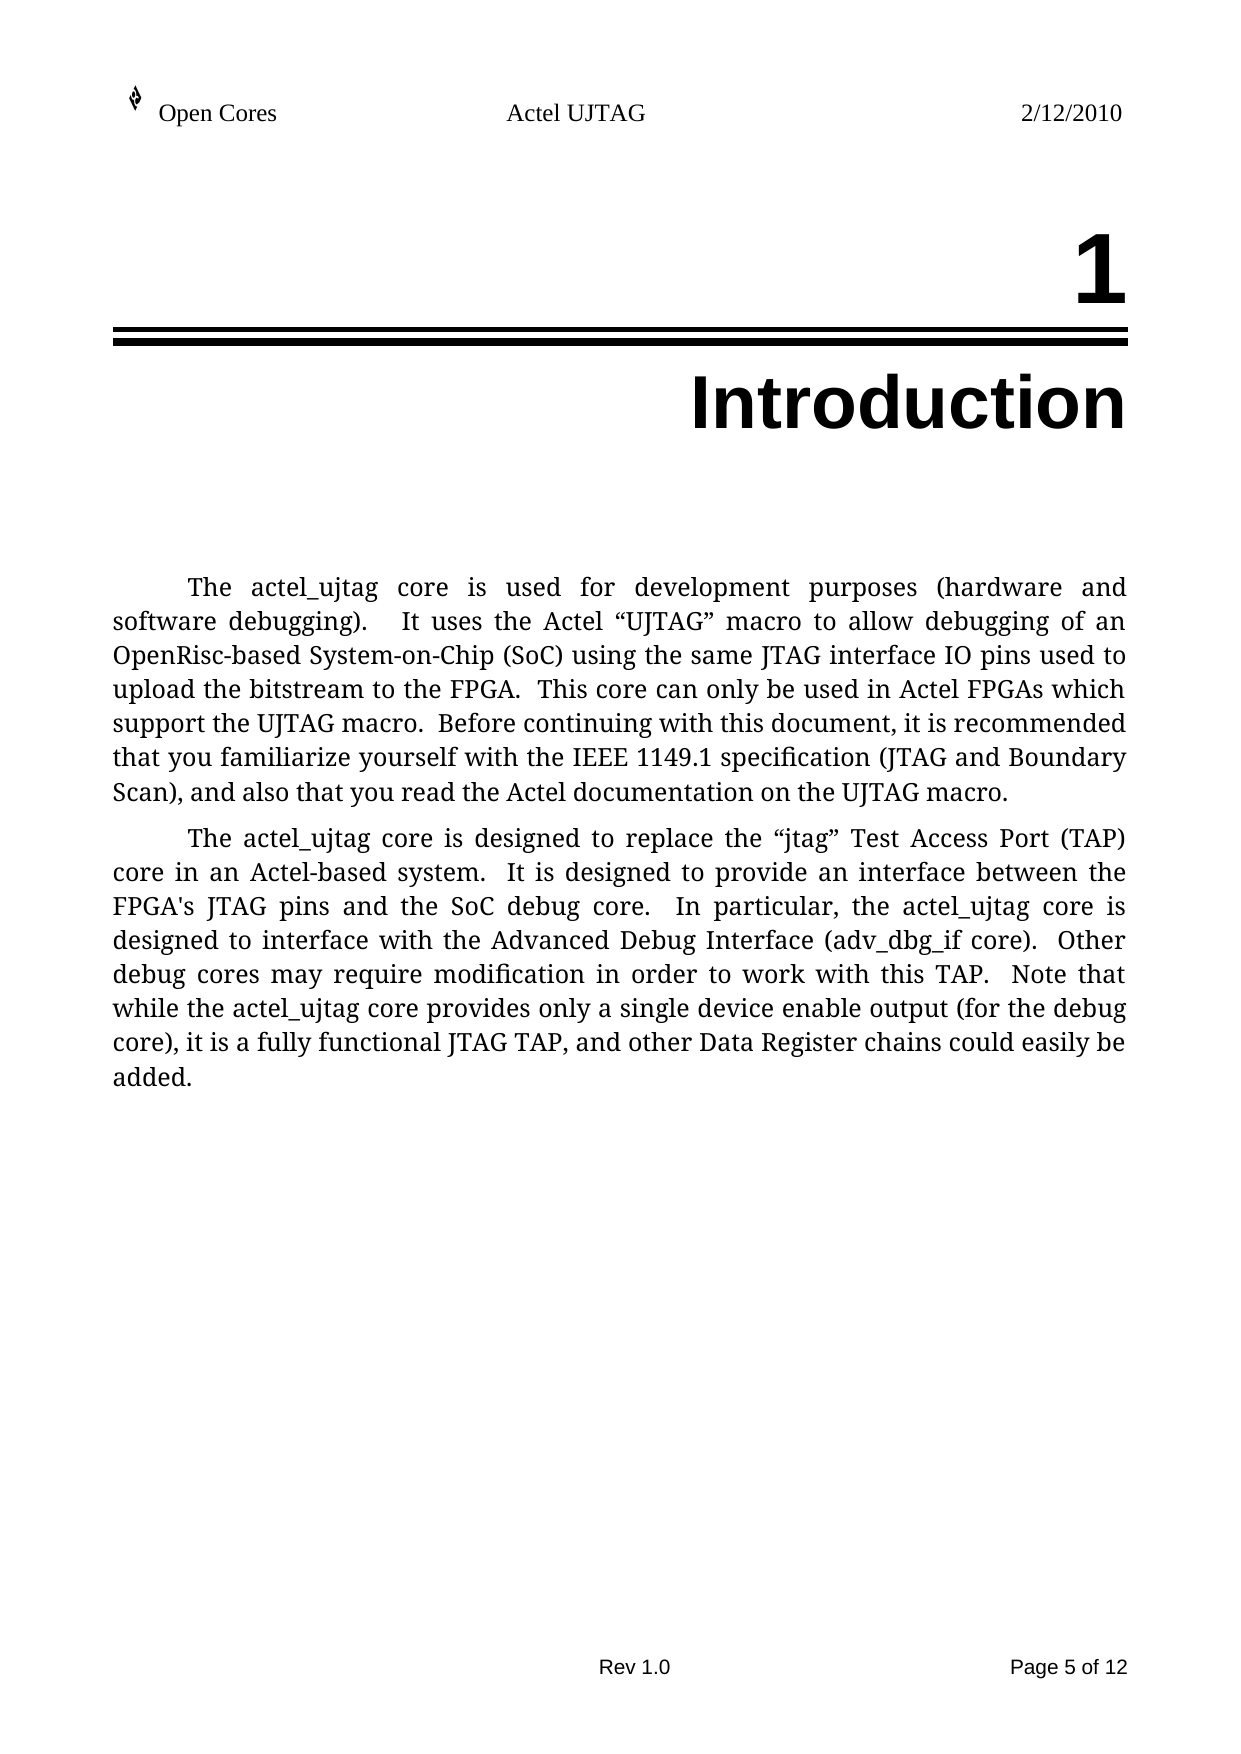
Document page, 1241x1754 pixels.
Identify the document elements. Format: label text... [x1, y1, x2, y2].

subtitle Introduction [112, 358, 1128, 445]
text The actel_ujtag core is used for development purposes (hardware and software debugging). It uses the Actel “UJTAG” macro to allow debugging of an OpenRisc-based System-on-Chip (SoC) using the same JTAG interface IO pins used to upload the bitstream to the FPGA. This core can only be used in Actel FPGAs which support the UJTAG macro. Before continuing with this document, it is recommended that you familiarize yourself with the IEEE 1149.1 specification (JTAG and Boundary Scan), and also that you read the Actel documentation on the UJTAG macro. [112, 570, 1128, 808]
text The actel_ujtag core is designed to replace the “jtag” Test Access Port (TAP) core in an Actel-based system. It is designed to provide an interface between the FPGA's JTAG pins and the SoC debug core. In particular, the actel_ujtag core is designed to interface with the Advanced Debug Interface (adv_dbg_if core). Other debug cores may require modification in order to work with this TAP. Note that while the actel_ujtag core provides only a single device enable output (for the debug core), it is a fully functional JTAG TAP, and other Data Register chains could easily be added. [112, 821, 1128, 1093]
